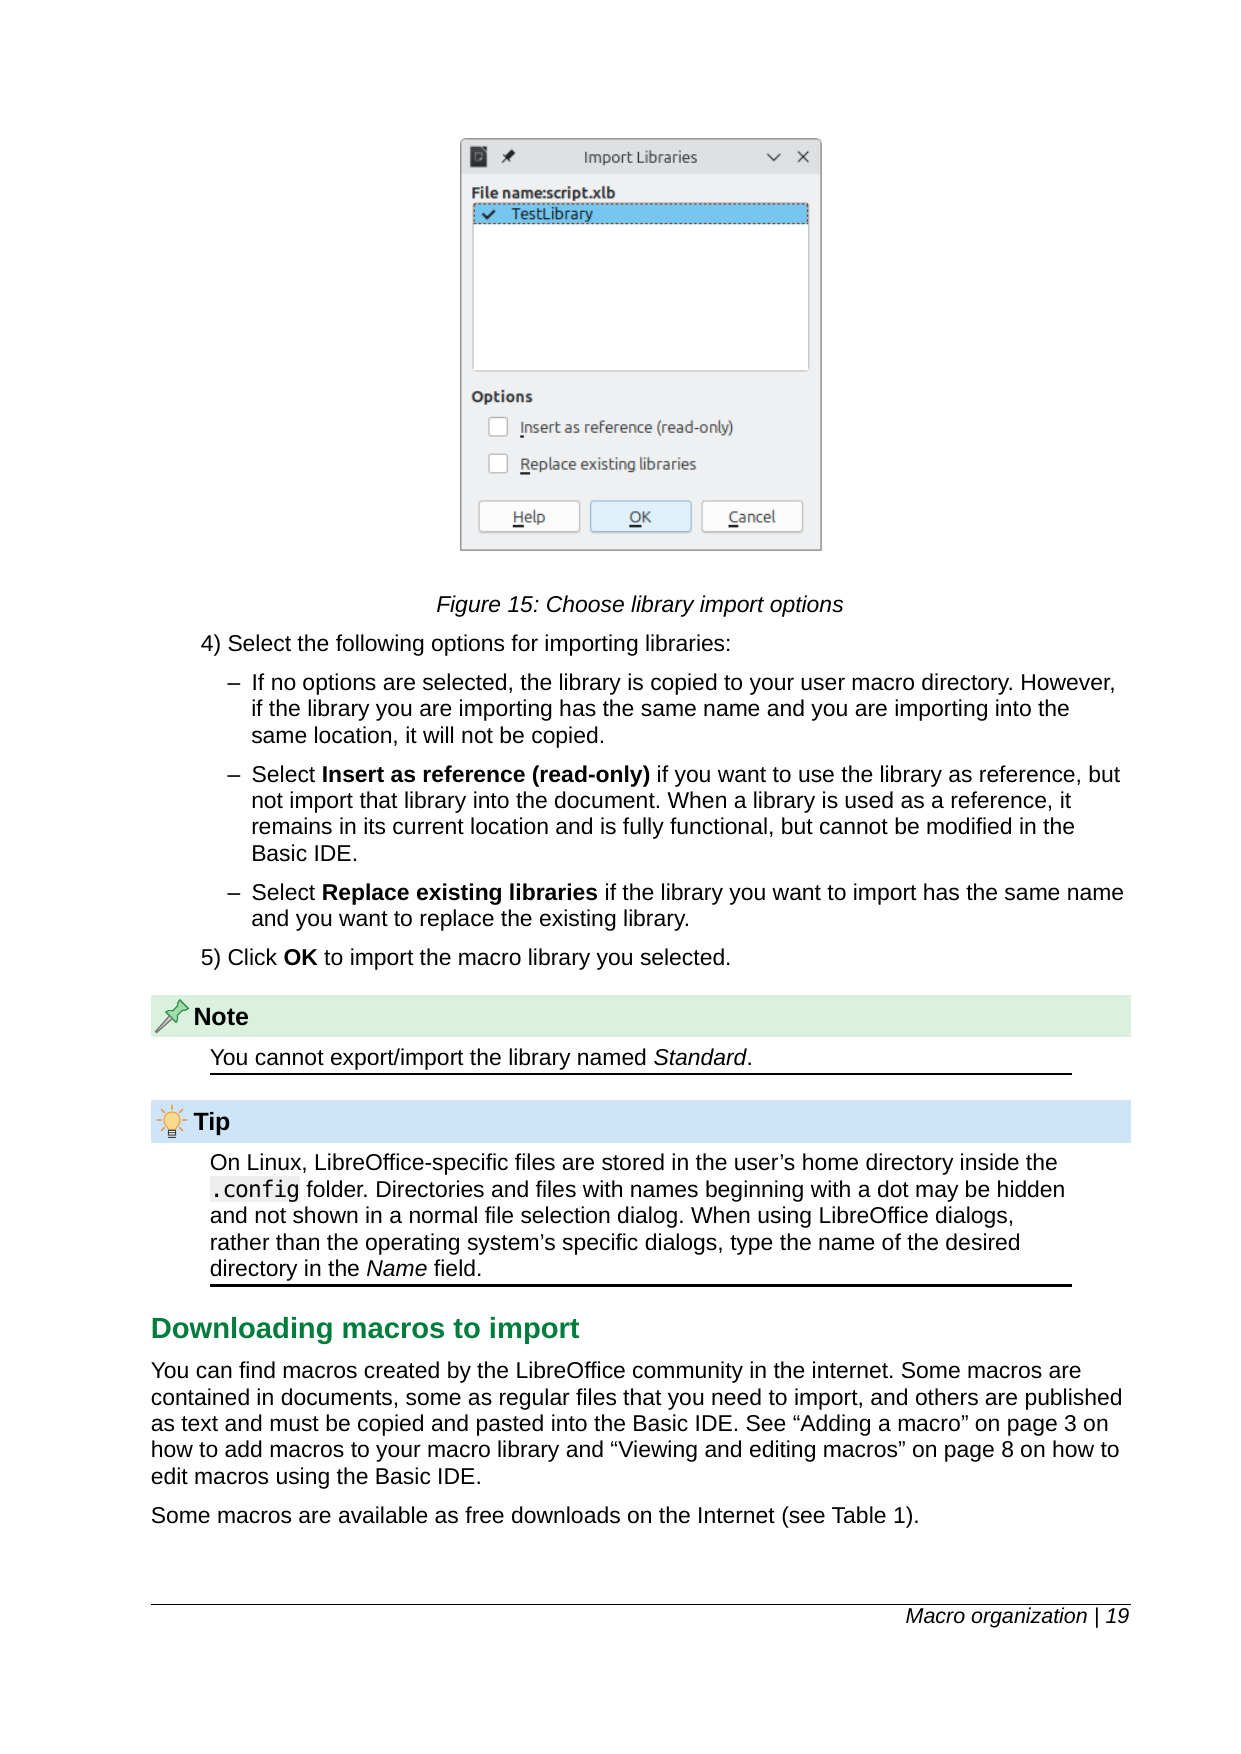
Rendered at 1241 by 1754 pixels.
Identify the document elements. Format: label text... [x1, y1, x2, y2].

subtitle Tip [151, 1100, 1131, 1143]
picture [437, 121, 845, 579]
subtitle Downloading macros to import [151, 1311, 1131, 1345]
text You cannot export/import the library named Standard. [209, 1044, 1072, 1075]
list Select the following options for importing libraries: [227, 630, 1131, 656]
text Figure 15: Choose library import options [436, 591, 846, 618]
list Select Insert as reference (read-only) if you want to use the library as reference, but not import that library into the document. When a library is used as a reference, it remains in its current location and is fully functional, but cannot be modified in the Basic IDE. [227, 761, 1131, 866]
list Click OK to import the macro library you selected. [227, 944, 1131, 970]
subtitle Note [193, 995, 1131, 1037]
text On Linux, LibreOffice-specific files are stored in the user’s home directory inside the .config folder. Directories and files with names beginning with a dot may be hidden and not shown in a normal file selection dialog. When using LibreOffice dialogs, rather than the operating system’s specific dialogs, type the name of the desired directory in the Name field. [209, 1149, 1072, 1287]
text You can find macros created by the LibreOffice community in the internet. Some macros are contained in documents, some as regular files that you need to import, and others are published as text and must be copied and pasted into the Basic IDE. See “Adding a macro” on page 3 on how to add macros to your macro library and “Viewing and editing macros” on page 8 on how to edit macros using the Basic IDE. [151, 1357, 1131, 1489]
text Some macros are available as free downloads on the Internet (see Table 1). [151, 1502, 1131, 1528]
list If no options are selected, the library is copied to your user macro directory. However, if the library you are importing has the same name and you are importing into the same location, it will not be copied. [227, 669, 1131, 748]
list Select Replace existing libraries if the library you want to import has the same name and you want to replace the existing library. [227, 878, 1131, 931]
